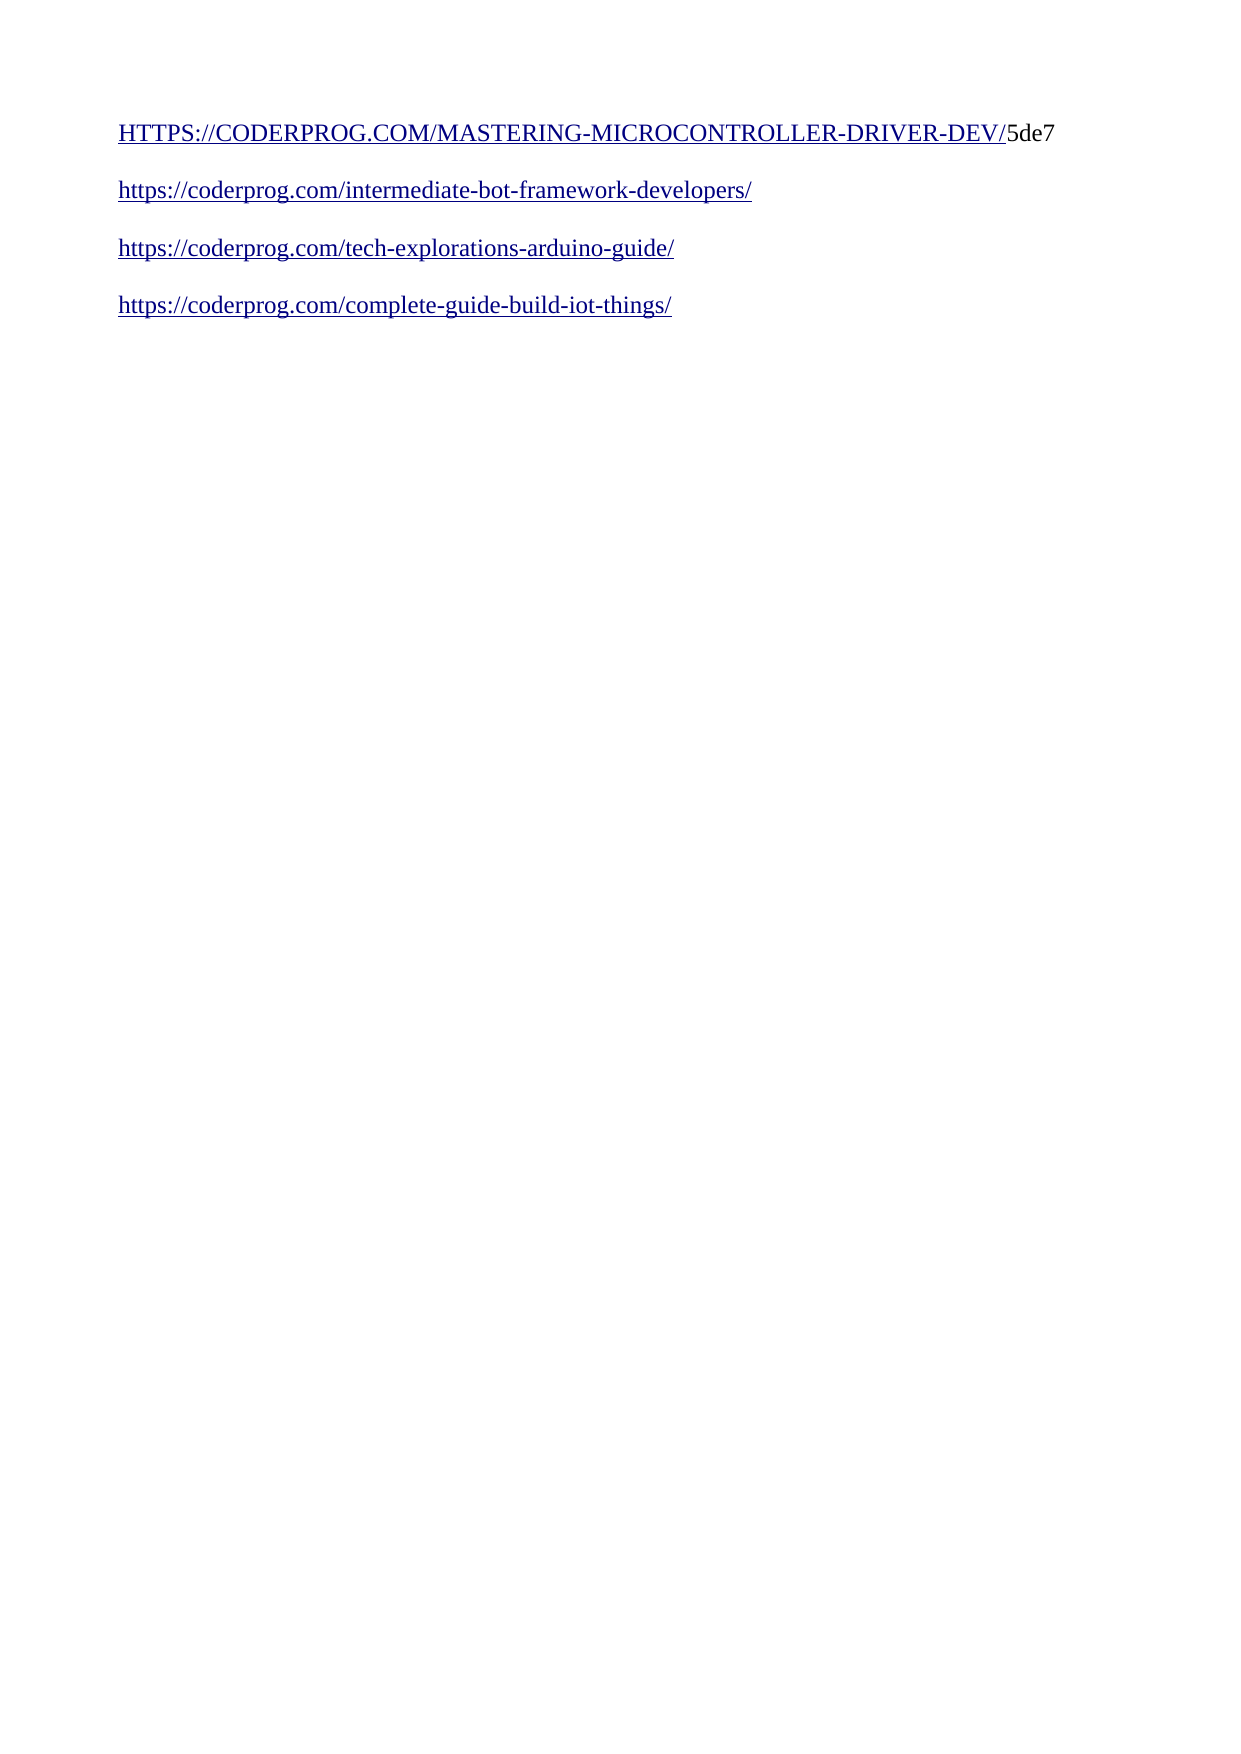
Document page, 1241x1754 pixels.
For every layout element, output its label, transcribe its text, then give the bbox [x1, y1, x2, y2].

text HTTPS://CODERPROG.COM/MASTERING-MICROCONTROLLER-DRIVER-DEV/5de7 [118, 118, 1122, 147]
text https://coderprog.com/tech-explorations-arduino-guide/ [118, 233, 1122, 262]
text https://coderprog.com/intermediate-bot-framework-developers/ [118, 176, 1122, 204]
text https://coderprog.com/complete-guide-build-iot-things/ [118, 291, 1122, 319]
